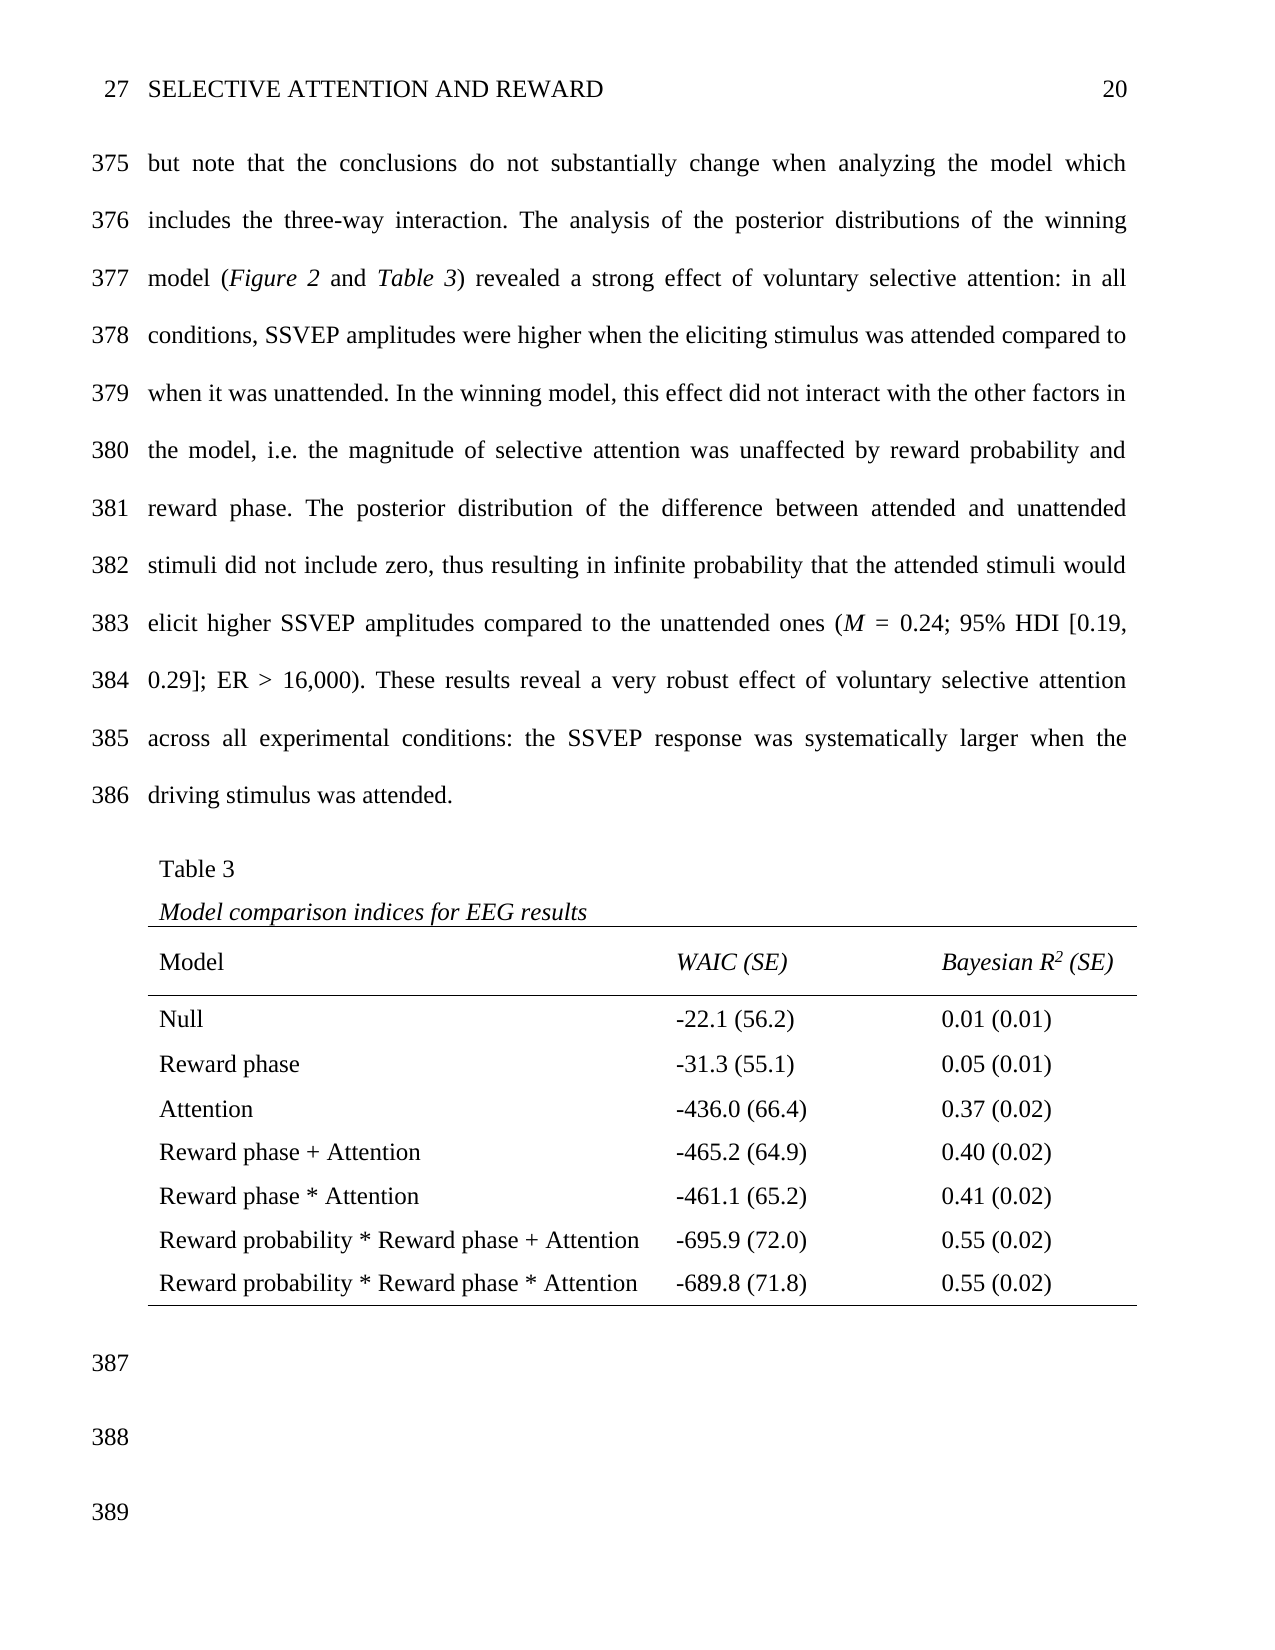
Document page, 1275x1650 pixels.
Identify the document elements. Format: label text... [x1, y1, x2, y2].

table_cell [886, 1041, 930, 1086]
text but note that the conclusions do not substantially change when analyzing the model which includes the three-way interaction. The analysis of the posterior distributions of the winning model (Figure 2 and Table 3) revealed a strong effect of voluntary selective attention: in all conditions, SSVEP amplitudes were higher when the eliciting stimulus was attended compared to when it was unattended. In the winning model, this effect did not interact with the other factors in the model, i.e. the magnitude of selective attention was unaffected by reward probability and reward phase. The posterior distribution of the difference between attended and unattended stimuli did not include zero, thus resulting in infinite probability that the attended stimuli would elicit higher SSVEP amplitudes compared to the unattended ones (M = 0.24; 95% HDI [0.19, 0.29]; ER > 16,000). These results reveal a very robust effect of voluntary selective attention across all experimental conditions: the SSVEP response was systematically larger when the driving stimulus was attended. [148, 148, 1127, 809]
table_cell 0.40 (0.02) [930, 1130, 1137, 1174]
table_cell Reward probability * Reward phase * Attention [148, 1261, 664, 1304]
table_cell 0.55 (0.02) [930, 1261, 1137, 1304]
table_cell -22.1 (56.2) [665, 996, 886, 1041]
table_cell 0.05 (0.01) [930, 1041, 1137, 1086]
table_cell -465.2 (64.9) [665, 1130, 886, 1174]
table_cell Reward phase * Attention [148, 1174, 664, 1217]
table_cell [886, 1086, 930, 1130]
table_cell 0.55 (0.02) [930, 1217, 1137, 1261]
table_cell 0.41 (0.02) [930, 1174, 1137, 1217]
table_cell -695.9 (72.0) [665, 1217, 886, 1261]
table_cell Null [148, 996, 664, 1041]
table_cell [886, 1174, 930, 1217]
table_cell -31.3 (55.1) [665, 1041, 886, 1086]
table_cell [886, 1261, 930, 1304]
table_cell Bayesian R2 (SE) [930, 927, 1137, 995]
table_cell -461.1 (65.2) [665, 1174, 886, 1217]
table_cell -689.8 (71.8) [665, 1261, 886, 1304]
table_cell WAIC (SE) [665, 927, 886, 995]
table_cell [886, 927, 930, 995]
table_header Table 3 Model comparison indices for EEG results [148, 854, 1137, 926]
table_cell Attention [148, 1086, 664, 1130]
table_cell Reward probability * Reward phase + Attention [148, 1217, 664, 1261]
table_cell [148, 1306, 1137, 1348]
table_cell Reward phase [148, 1041, 664, 1086]
table_cell Reward phase + Attention [148, 1130, 664, 1174]
table_cell Model [148, 927, 664, 995]
table_cell -436.0 (66.4) [665, 1086, 886, 1130]
table_cell [886, 996, 930, 1041]
table_cell 0.01 (0.01) [930, 996, 1137, 1041]
table_cell 0.37 (0.02) [930, 1086, 1137, 1130]
table_cell [886, 1217, 930, 1261]
table_cell [886, 1130, 930, 1174]
